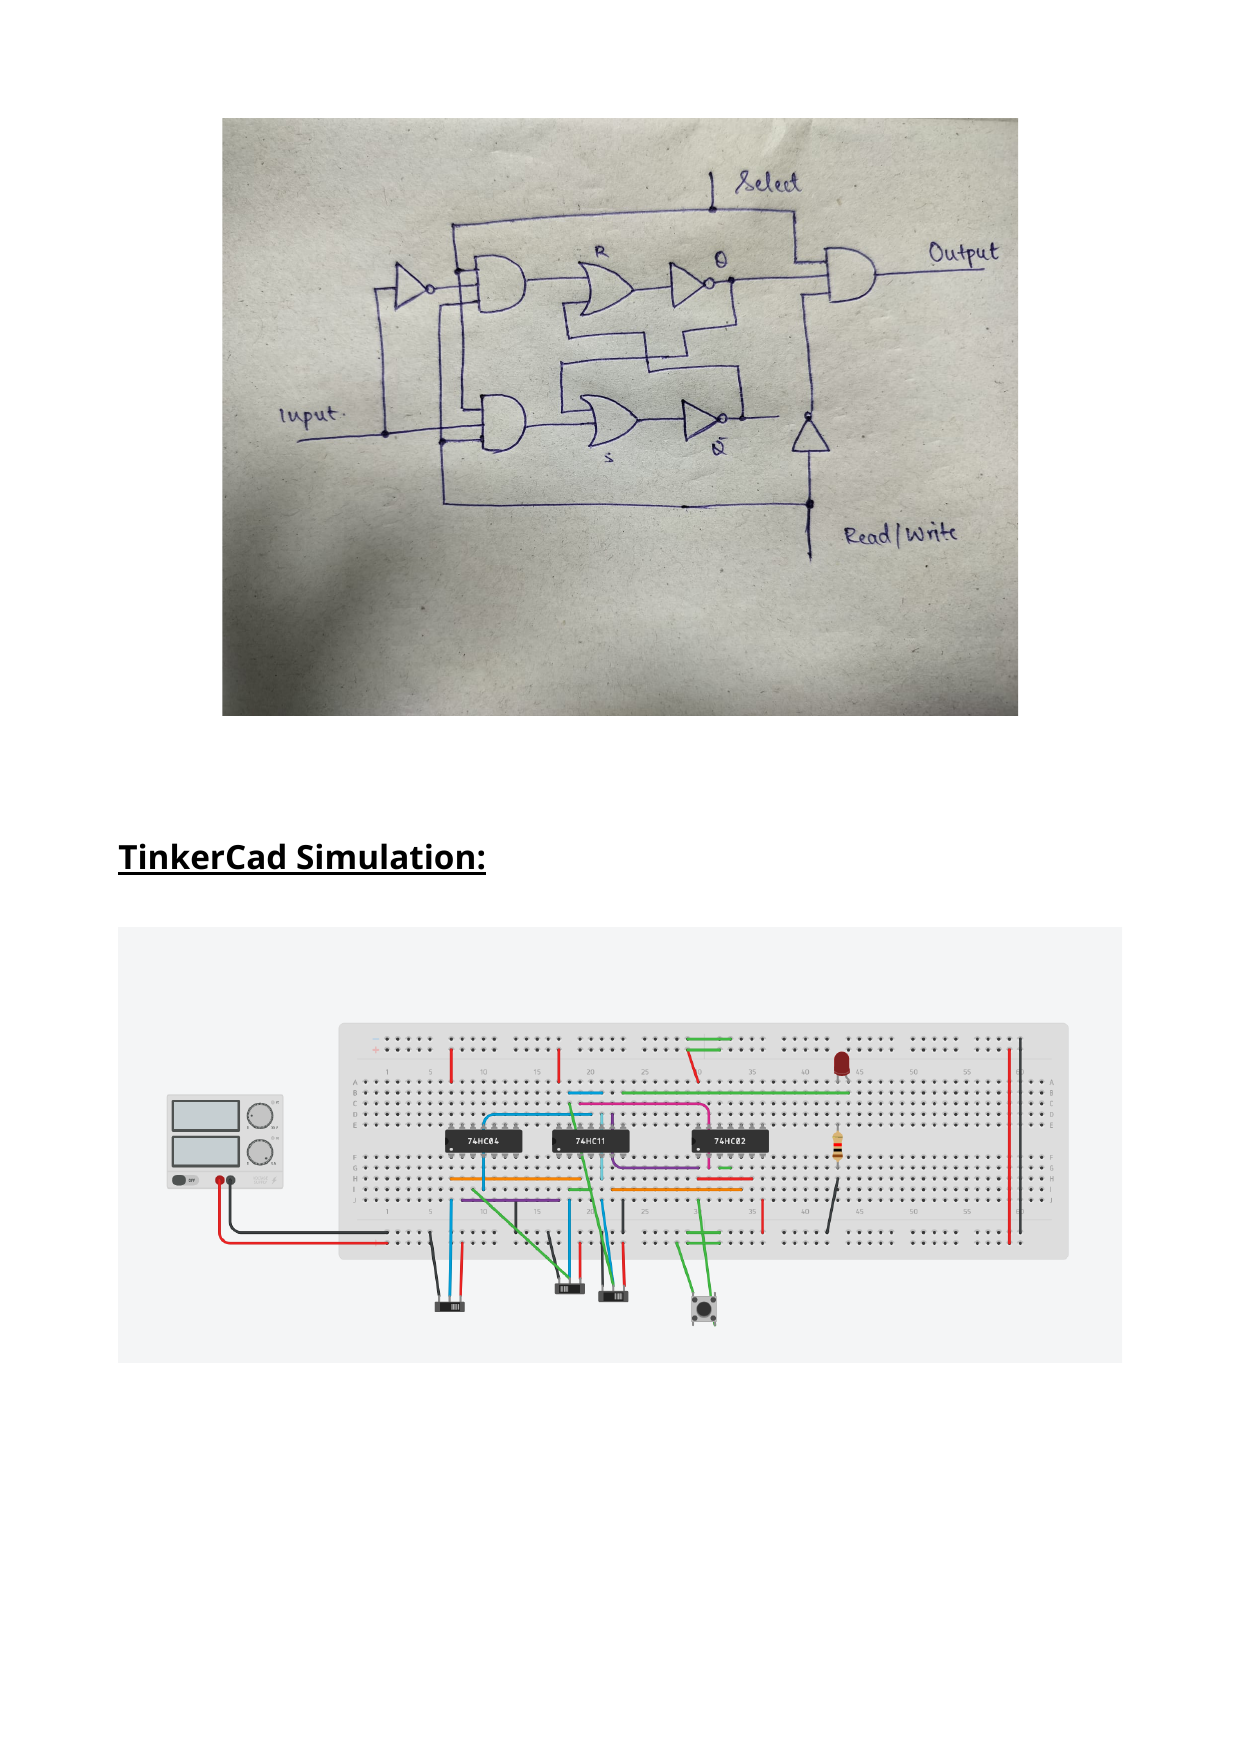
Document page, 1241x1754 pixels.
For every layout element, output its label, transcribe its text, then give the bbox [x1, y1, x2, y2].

text TinkerCad Simulation: [118, 834, 1122, 879]
picture [118, 927, 1123, 1363]
picture [222, 118, 1019, 716]
